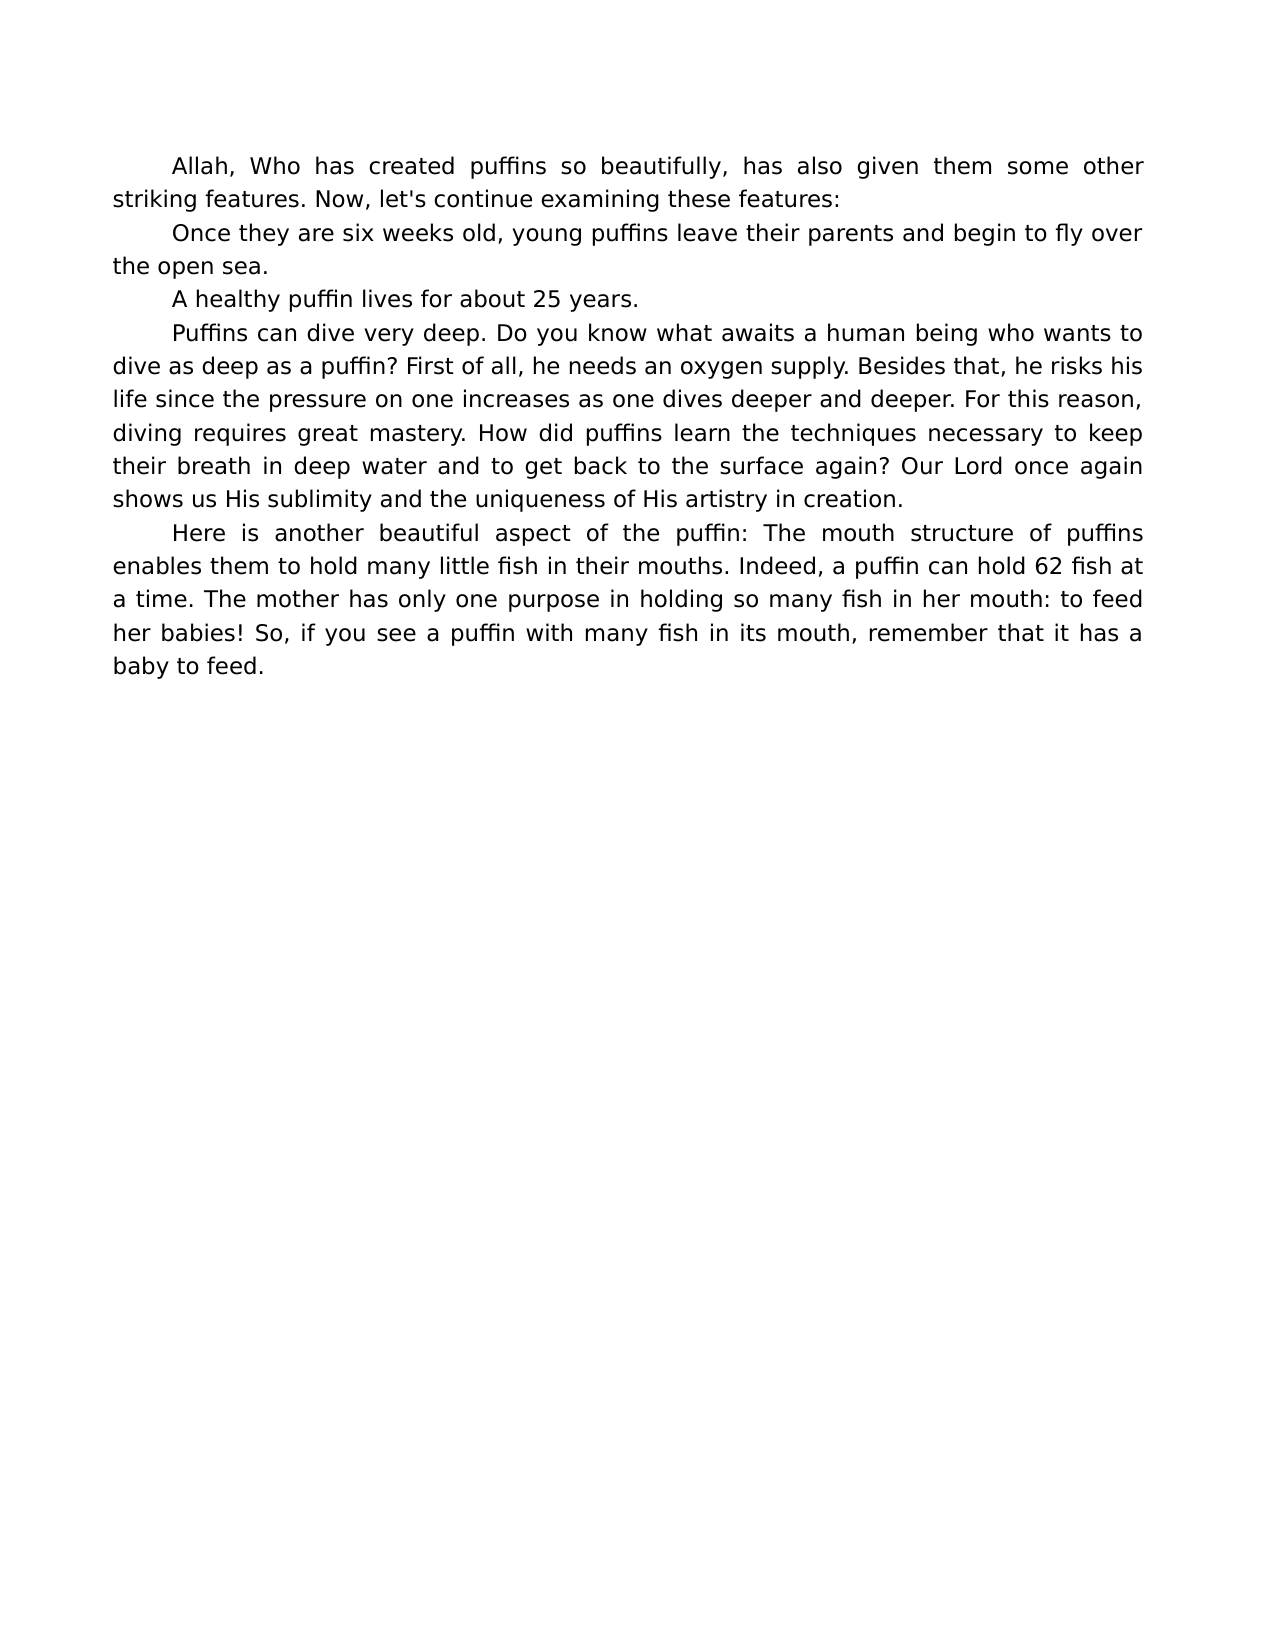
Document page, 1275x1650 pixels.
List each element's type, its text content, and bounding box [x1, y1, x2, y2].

text Here is another beautiful aspect of the puffin: The mouth structure of puffins enables them to hold many little fish in their mouths. Indeed, a puffin can hold 62 fish at a time. The mother has only one purpose in holding so many fish in her mouth: to feed her babies! So, if you see a puffin with many fish in its mouth, remember that it has a baby to feed. [112, 514, 1145, 681]
text Puffins can dive very deep. Do you know what awaits a human being who wants to dive as deep as a puffin? First of all, he needs an oxygen supply. Besides that, he risks his life since the pressure on one increases as one dives deeper and deeper. For this reason, diving requires great mastery. How did puffins learn the techniques necessary to keep their breath in deep water and to get back to the surface again? Our Lord once again shows us His sublimity and the uniqueness of His artistry in creation. [112, 314, 1145, 514]
text Once they are six weeks old, young puffins leave their parents and begin to fly over the open sea. [112, 214, 1145, 281]
text A healthy puffin lives for about 25 years. [112, 281, 1145, 314]
text Allah, Who has created puffins so beautifully, has also given them some other striking features. Now, let's continue examining these features: [112, 148, 1145, 214]
